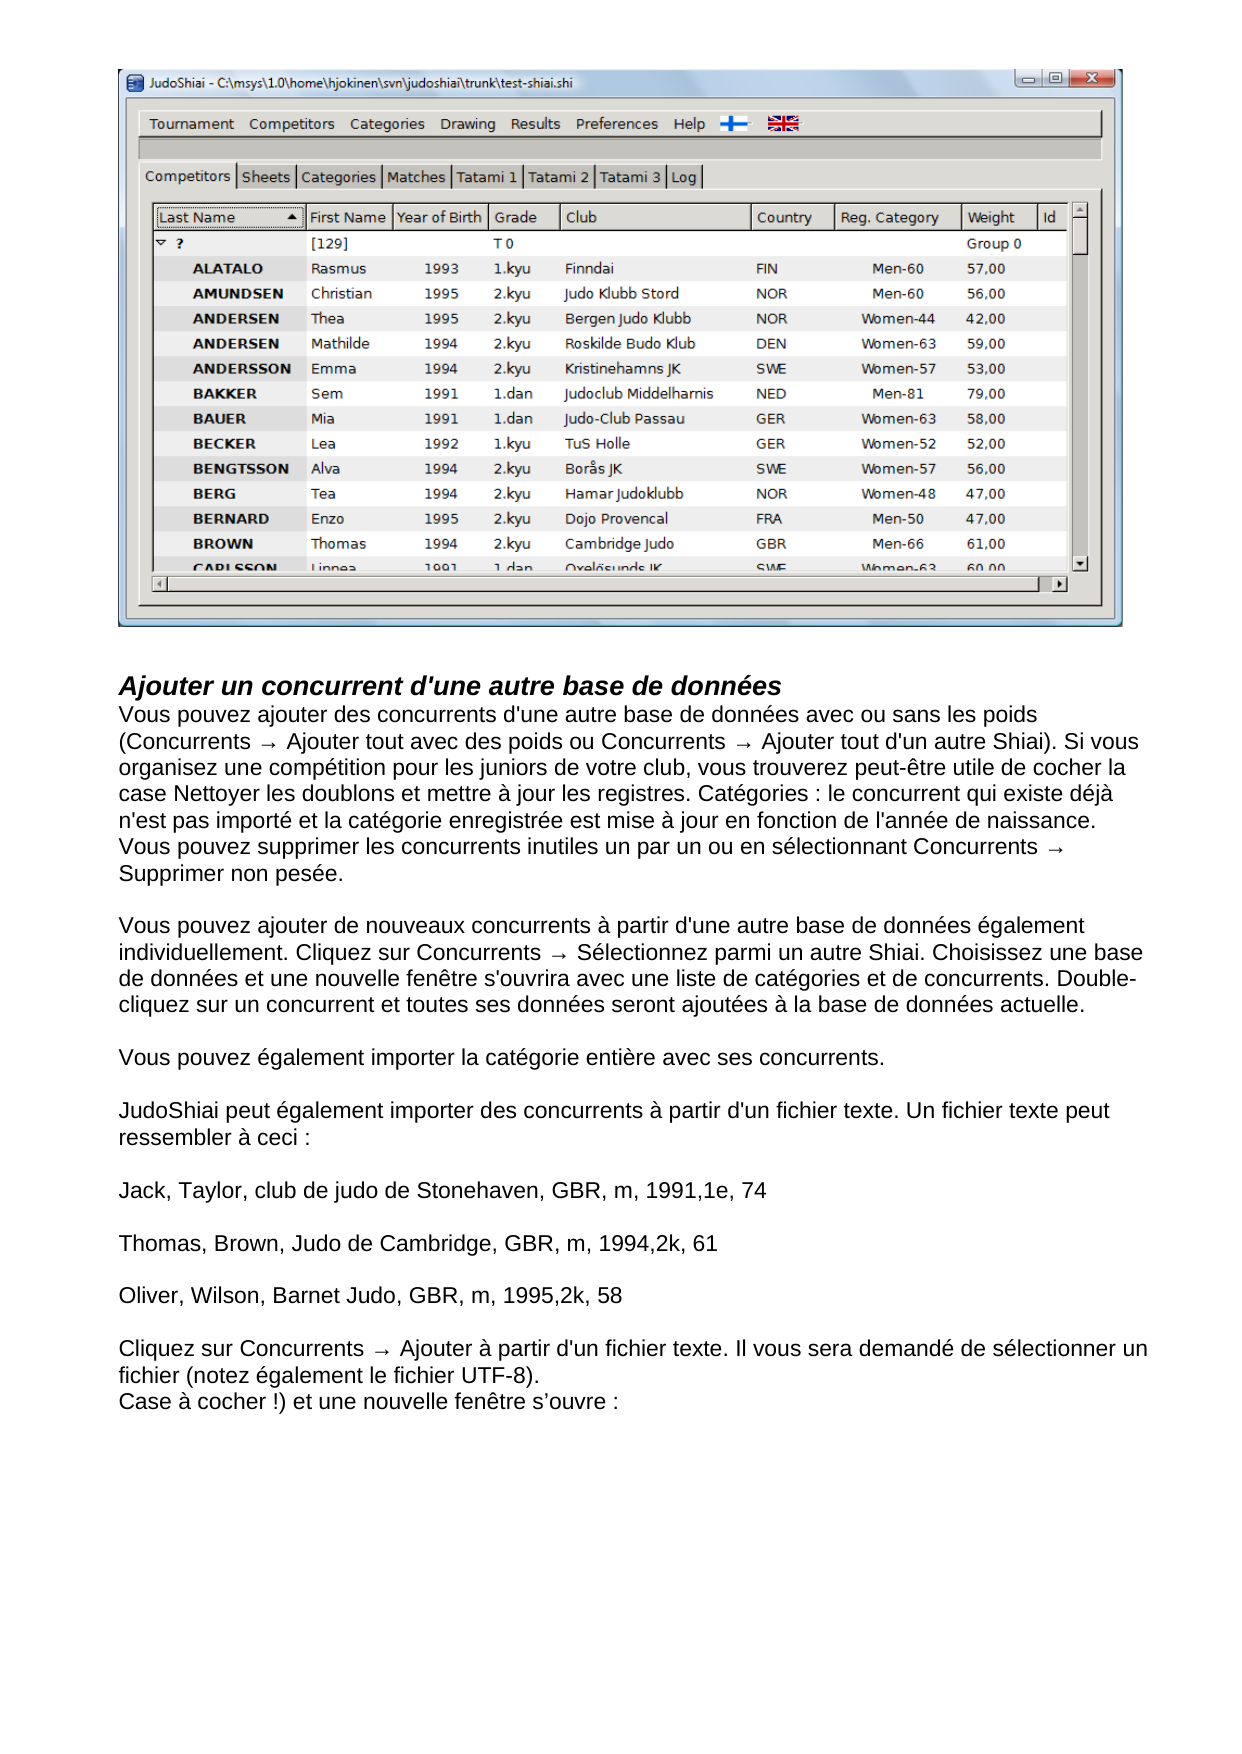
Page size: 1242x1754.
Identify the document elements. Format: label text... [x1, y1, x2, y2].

text Vous pouvez ajouter des concurrents d'une autre base de données avec ou sans les poids (Concurrents → Ajouter tout avec des poids ou Concurrents → Ajouter tout d'un autre Shiai). Si vous organisez une compétition pour les juniors de votre club, vous trouverez peut-être utile de cocher la case Nettoyer les doublons et mettre à jour les registres. Catégories : le concurrent qui existe déjà n'est pas importé et la catégorie enregistrée est mise à jour en fonction de l'année de naissance. Vous pouvez supprimer les concurrents inutiles un par un ou en sélectionnant Concurrents → Supprimer non pesée. [118, 701, 1152, 886]
text Case à cocher !) et une nouvelle fenêtre s’ouvre : [118, 1388, 1152, 1414]
text Oliver, Wilson, Barnet Judo, GBR, m, 1995,2k, 58 [118, 1282, 1152, 1309]
text Vous pouvez également importer la catégorie entière avec ses concurrents. [118, 1044, 1152, 1071]
text Jack, Taylor, club de judo de Stonehaven, GBR, m, 1991,1e, 74 [118, 1177, 1152, 1203]
text Ajouter un concurrent d'une autre base de données [118, 670, 1152, 701]
picture [118, 69, 1123, 627]
text Vous pouvez ajouter de nouveaux concurrents à partir d'une autre base de données également individuellement. Cliquez sur Concurrents → Sélectionnez parmi un autre Shiai. Choisissez une base de données et une nouvelle fenêtre s'ouvrira avec une liste de catégories et de concurrents. Double-cliquez sur un concurrent et toutes ses données seront ajoutées à la base de données actuelle. [118, 912, 1152, 1018]
text JudoShiai peut également importer des concurrents à partir d'un fichier texte. Un fichier texte peut ressembler à ceci : [118, 1097, 1152, 1150]
text Thomas, Brown, Judo de Cambridge, GBR, m, 1994,2k, 61 [118, 1229, 1152, 1256]
text Cliquez sur Concurrents → Ajouter à partir d'un fichier texte. Il vous sera demandé de sélectionner un fichier (notez également le fichier UTF-8). [118, 1335, 1152, 1388]
